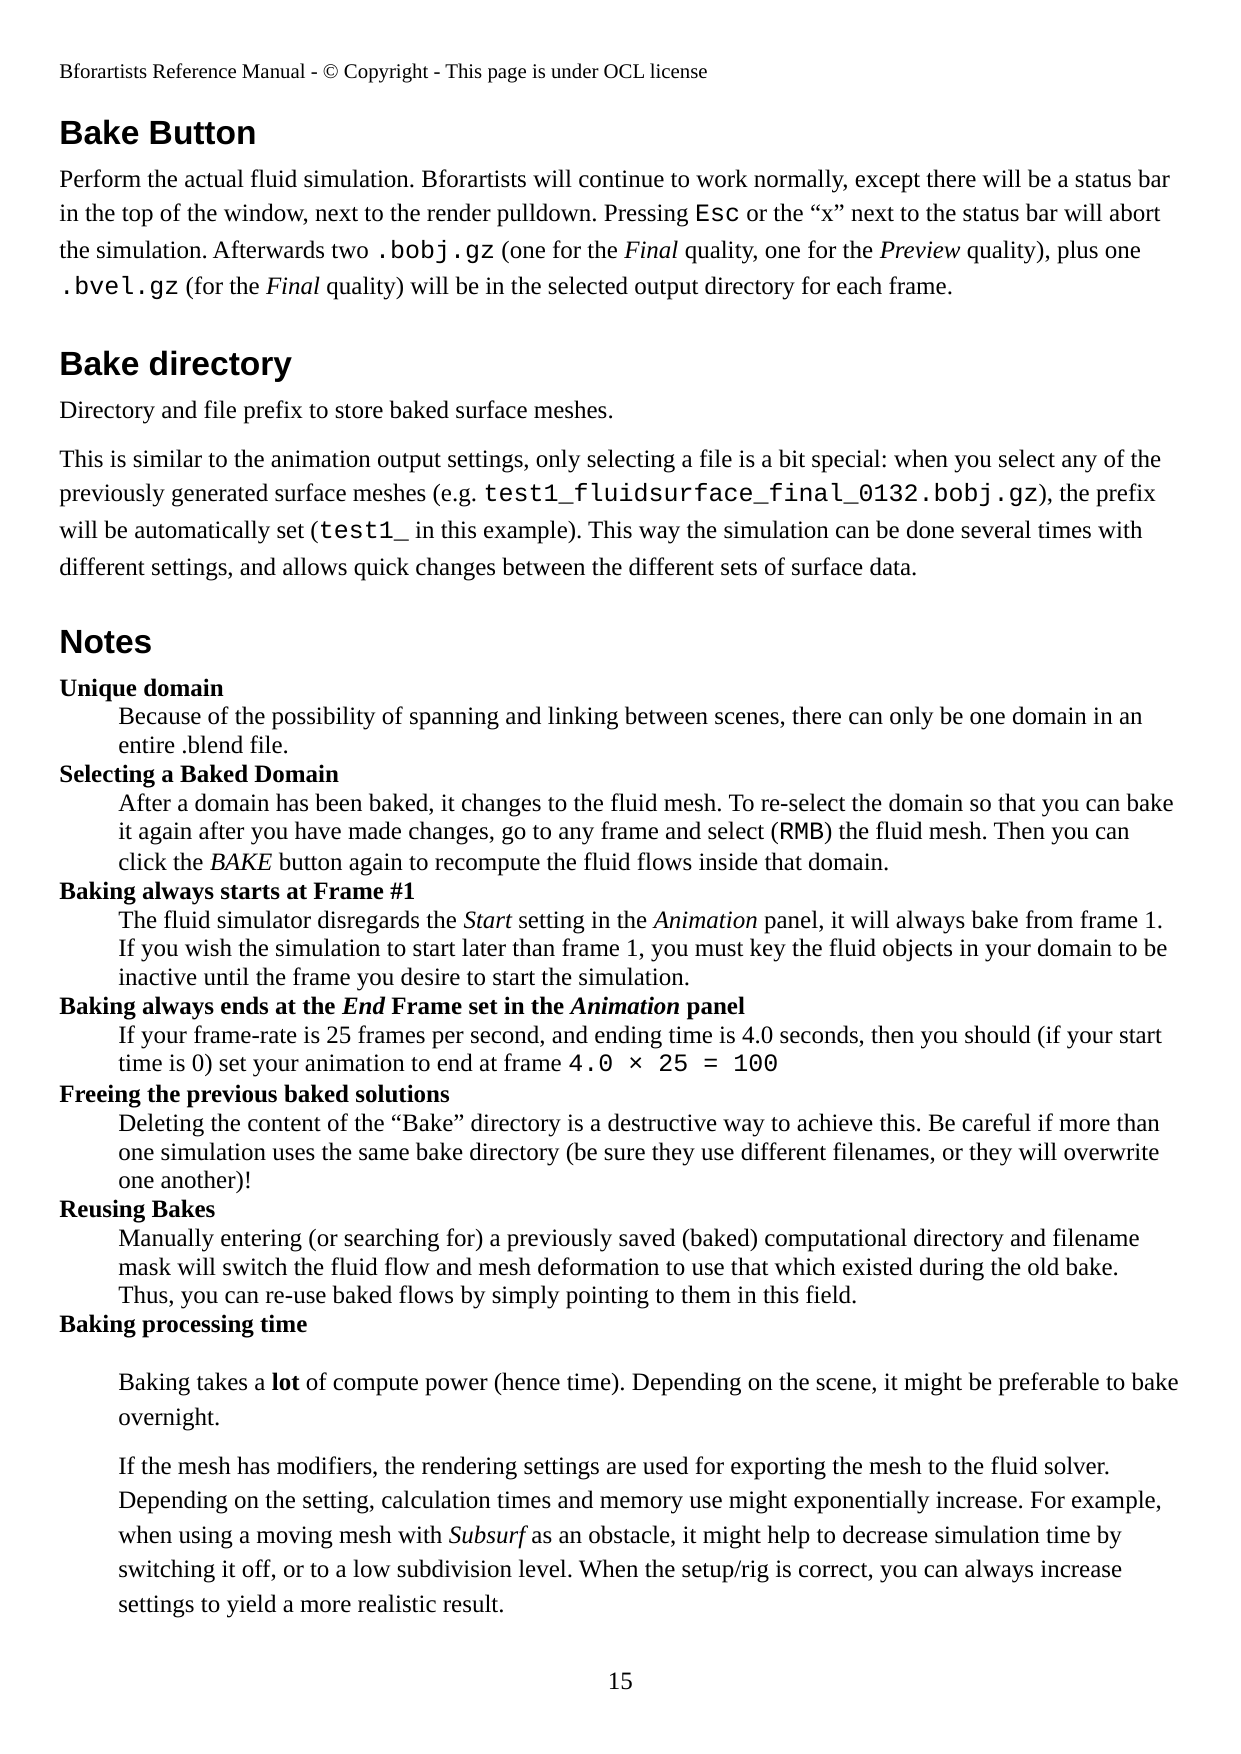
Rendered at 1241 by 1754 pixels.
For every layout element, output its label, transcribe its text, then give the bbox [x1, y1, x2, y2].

subtitle Bake Button [59, 113, 1181, 151]
text If the mesh has modifiers, the rendering settings are used for exporting the mesh to the fluid solver. Depending on the setting, calculation times and memory use might exponentially increase. For example, when using a moving mesh with Subsurf as an obstacle, it might help to decrease simulation time by switching it off, or to a low subdivision level. When the setup/rig is correct, you can always increase settings to yield a more realistic result. [118, 1451, 1181, 1618]
list Manually entering (or searching for) a previously saved (baked) computational directory and filename mask will switch the fluid flow and mesh deformation to use that which existed during the old bake. Thus, you can re-use baked flows by simply pointing to them in this field. [118, 1223, 1181, 1309]
text Directory and file prefix to store baked surface meshes. [59, 395, 1181, 424]
subtitle Notes [59, 621, 1181, 660]
subtitle Baking processing time [59, 1309, 1181, 1338]
list Deleting the content of the “Bake” directory is a destructive way to achieve this. Be careful if more than one simulation uses the same bake directory (be sure they use different filenames, or they will overwrite one another)! [118, 1108, 1181, 1194]
text Perform the actual fluid simulation. Bforartists will continue to work normally, except there will be a status bar in the top of the window, next to the render pulldown. Pressing Esc or the “x” next to the status bar will abort the simulation. Afterwards two .bobj.gz (one for the Final quality, one for the Preview quality), plus one .bvel.gz (for the Final quality) will be in the selected output directory for each frame. [59, 164, 1181, 302]
list The fluid simulator disregards the Start setting in the Animation panel, it will always bake from frame 1. If you wish the simulation to start later than frame 1, you must key the fluid objects in your domain to be inactive until the frame you desire to start the simulation. [118, 905, 1181, 991]
subtitle Reusing Bakes [59, 1194, 1181, 1223]
subtitle Selecting a Baked Domain [59, 759, 1181, 788]
list If your frame-rate is 25 frames per second, and ending time is 4.0 seconds, then you should (if your start time is 0) set your animation to end at frame 4.0 × 25 = 100 [118, 1020, 1181, 1079]
text Baking takes a lot of compute power (hence time). Depending on the scene, it might be preferable to bake overnight. [118, 1367, 1181, 1431]
subtitle Freeing the previous baked solutions [59, 1079, 1181, 1108]
text This is similar to the animation output settings, only selecting a file is a bit special: when you select any of the previously generated surface meshes (e.g. test1_fluidsurface_final_0132.bobj.gz), the prefix will be automatically set (test1_ in this example). This way the simulation can be done several times with different settings, and allows quick changes between the different sets of surface data. [59, 444, 1181, 580]
subtitle Baking always starts at Frame #1 [59, 876, 1181, 905]
subtitle Unique domain [59, 673, 1181, 701]
subtitle Bake directory [59, 344, 1181, 382]
list Because of the possibility of spanning and linking between scenes, there can only be one domain in an entire .blend file. [118, 701, 1181, 759]
subtitle Baking always ends at the End Frame set in the Animation panel [59, 991, 1181, 1020]
list After a domain has been baked, it changes to the fluid mesh. To re-select the domain so that you can bake it again after you have made changes, go to any frame and select (RMB) the fluid mesh. Then you can click the BAKE button again to recompute the fluid flows inside that domain. [118, 788, 1181, 876]
